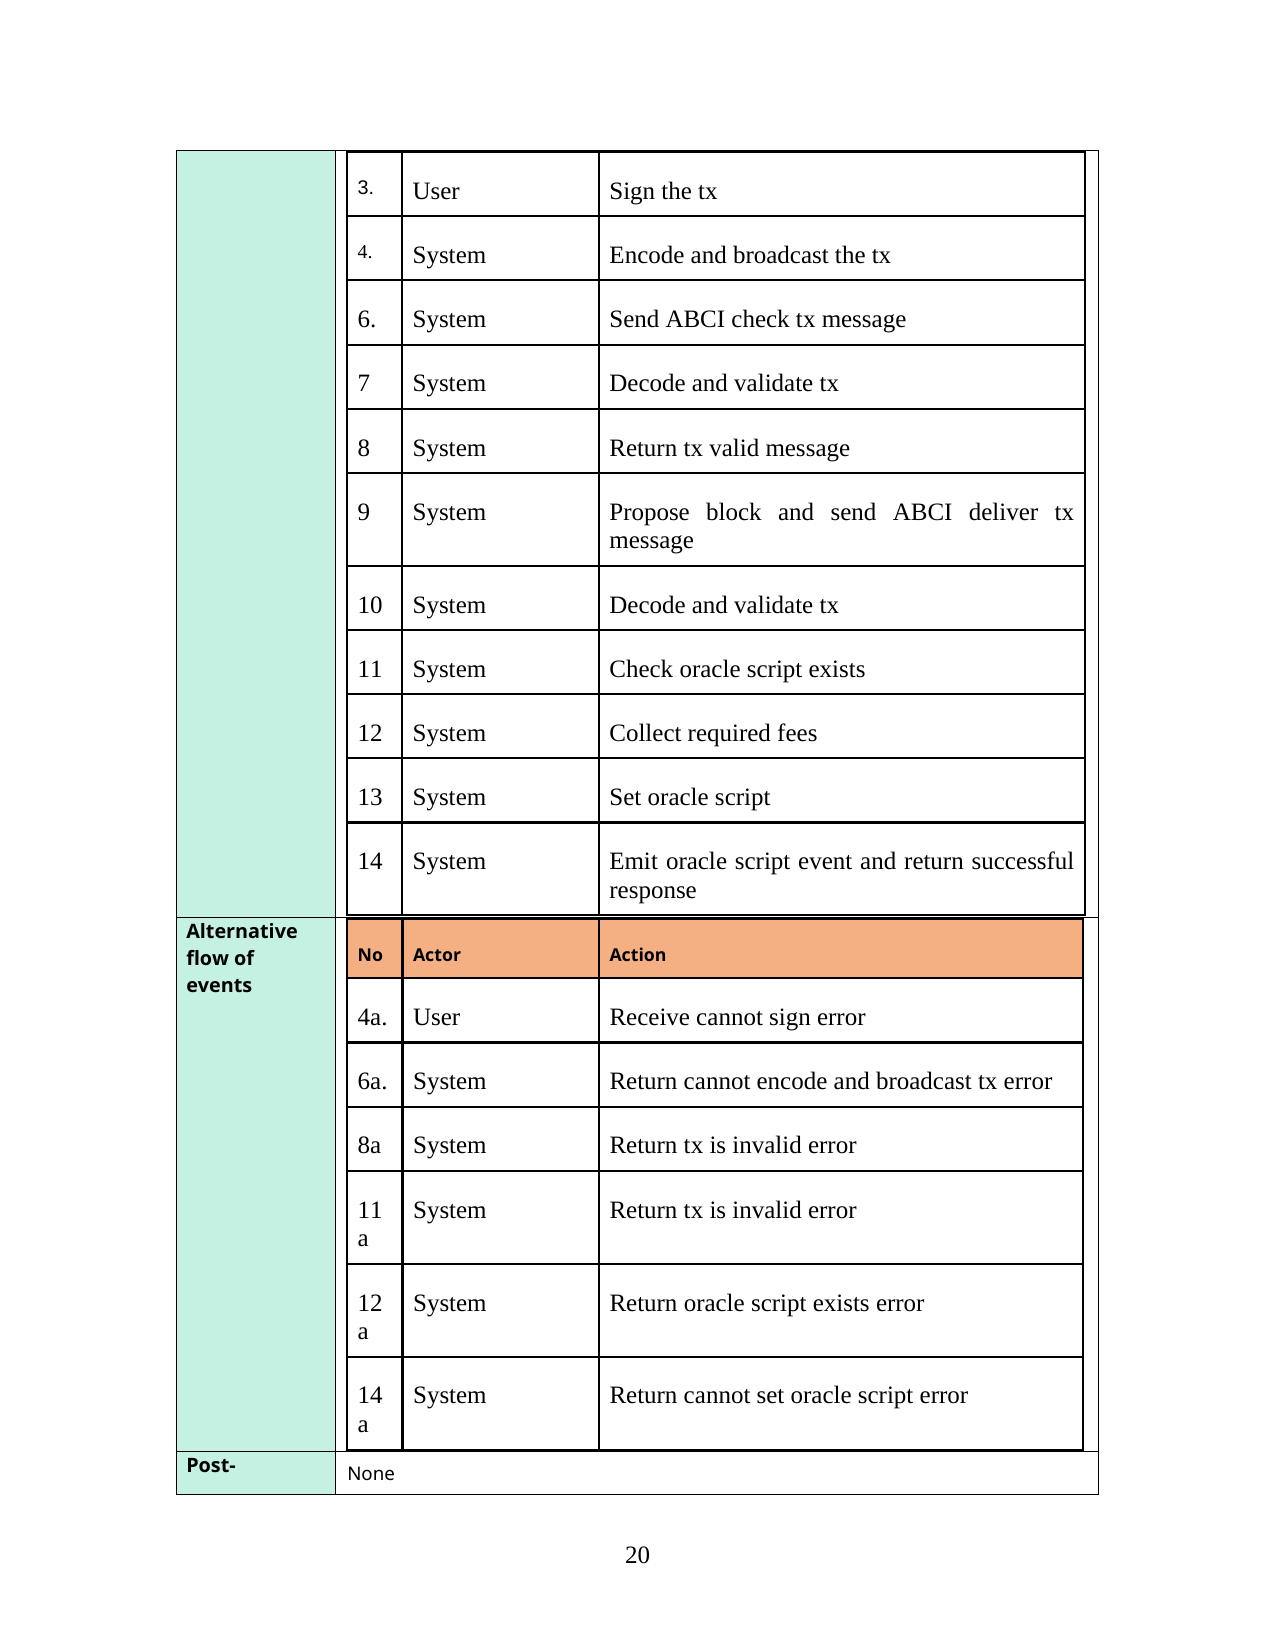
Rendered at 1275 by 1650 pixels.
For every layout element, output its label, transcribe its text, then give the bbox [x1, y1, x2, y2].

table_cell Return tx is invalid error [600, 1172, 1082, 1263]
table_cell 11a [348, 1172, 401, 1263]
table_cell Post- [177, 1452, 335, 1494]
table_cell System [404, 1358, 598, 1448]
table_cell Set oracle script [600, 759, 1084, 821]
table_cell User [404, 979, 598, 1041]
table_cell System [404, 1265, 598, 1356]
table_cell Return tx is invalid error [600, 1108, 1082, 1170]
table_cell System [403, 410, 598, 472]
table_cell None [336, 1452, 1098, 1494]
table_cell System [403, 631, 598, 693]
table_cell Check oracle script exists [600, 631, 1084, 693]
table_cell 14a [348, 1358, 401, 1448]
table_cell User [403, 153, 598, 215]
table_cell Sign the tx [600, 153, 1084, 215]
table_cell [177, 151, 335, 917]
table_cell Return oracle script exists error [600, 1265, 1082, 1356]
table_cell Receive cannot sign error [600, 979, 1082, 1041]
table_cell Return cannot set oracle script error [600, 1358, 1082, 1448]
table_cell 8a [348, 1108, 401, 1170]
table_cell Return tx valid message [600, 410, 1084, 472]
table_cell System [403, 567, 598, 629]
table_cell [1084, 918, 1098, 1451]
table_cell Alternative flow of events [177, 918, 335, 1451]
table_cell System [404, 1044, 598, 1106]
table_cell 6a. [348, 1044, 401, 1106]
table_header No [348, 920, 401, 977]
table_cell System [403, 824, 598, 914]
table_cell [336, 151, 1098, 917]
table_cell System [403, 474, 598, 565]
table_cell System [403, 281, 598, 343]
table_cell Collect required fees [600, 695, 1084, 757]
table_cell System [403, 217, 598, 279]
table_cell Decode and validate tx [600, 346, 1084, 408]
table_cell Encode and broadcast the tx [600, 217, 1084, 279]
table_cell 11 [348, 631, 401, 693]
table_cell 4. [348, 217, 401, 279]
table_cell [336, 918, 346, 1451]
table_cell System [403, 759, 598, 821]
table_cell Decode and validate tx [600, 567, 1084, 629]
table_cell Propose block and send ABCI deliver tx message [600, 474, 1084, 565]
table_cell 9 [348, 474, 401, 565]
table_cell 12 [348, 695, 401, 757]
table_cell System [403, 695, 598, 757]
table_cell System [404, 1108, 598, 1170]
table_cell 14 [348, 824, 401, 914]
table_cell 8 [348, 410, 401, 472]
table_cell Return cannot encode and broadcast tx error [600, 1044, 1082, 1106]
table_cell 13 [348, 759, 401, 821]
table_cell 6. [348, 281, 401, 343]
table_cell Emit oracle script event and return successful response [600, 824, 1084, 914]
table_cell 4a. [348, 979, 401, 1041]
table_cell 3. [348, 153, 401, 215]
table_cell System [403, 346, 598, 408]
table_header Actor [404, 920, 598, 977]
table_cell 7 [348, 346, 401, 408]
table_cell 12a [348, 1265, 401, 1356]
table_header Action [600, 920, 1082, 977]
table_cell Send ABCI check tx message [600, 281, 1084, 343]
table_cell System [404, 1172, 598, 1263]
table_cell 10 [348, 567, 401, 629]
